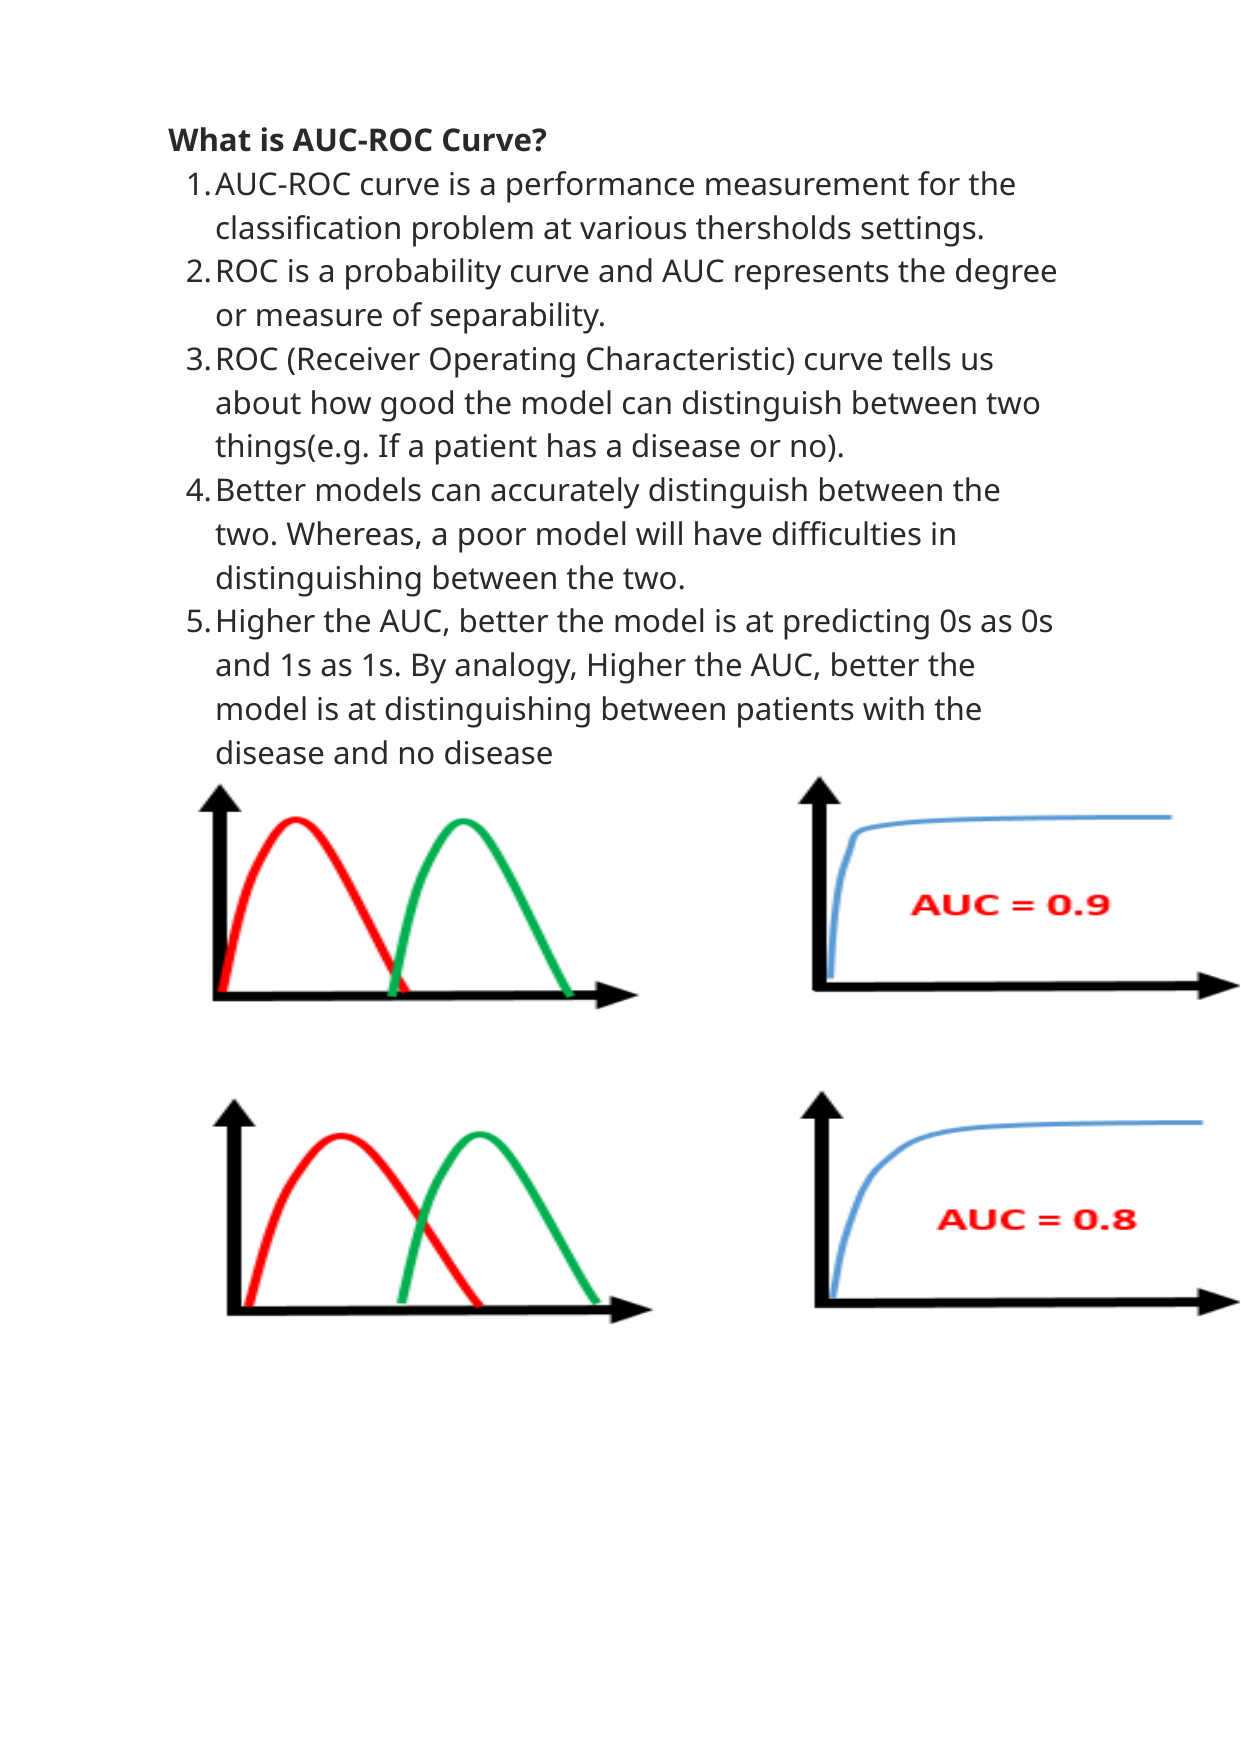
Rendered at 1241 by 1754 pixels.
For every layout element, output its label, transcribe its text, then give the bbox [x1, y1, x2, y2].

list ROC (Receiver Operating Characteristic) curve tells us about how good the model can distinguish between two things(e.g. If a patient has a disease or no). [215, 336, 1072, 467]
subtitle What is AUC-ROC Curve? [168, 118, 1072, 161]
list ROC is a probability curve and AUC represents the degree or measure of separability. [215, 248, 1072, 336]
picture [168, 773, 1241, 1335]
list AUC-ROC curve is a performance measurement for the classification problem at various thersholds settings. [215, 161, 1072, 248]
list Higher the AUC, better the model is at predicting 0s as 0s and 1s as 1s. By analogy, Higher the AUC, better the model is at distinguishing between patients with the disease and no disease [215, 598, 1072, 773]
list Better models can accurately distinguish between the two. Whereas, a poor model will have difficulties in distinguishing between the two. [215, 467, 1072, 598]
